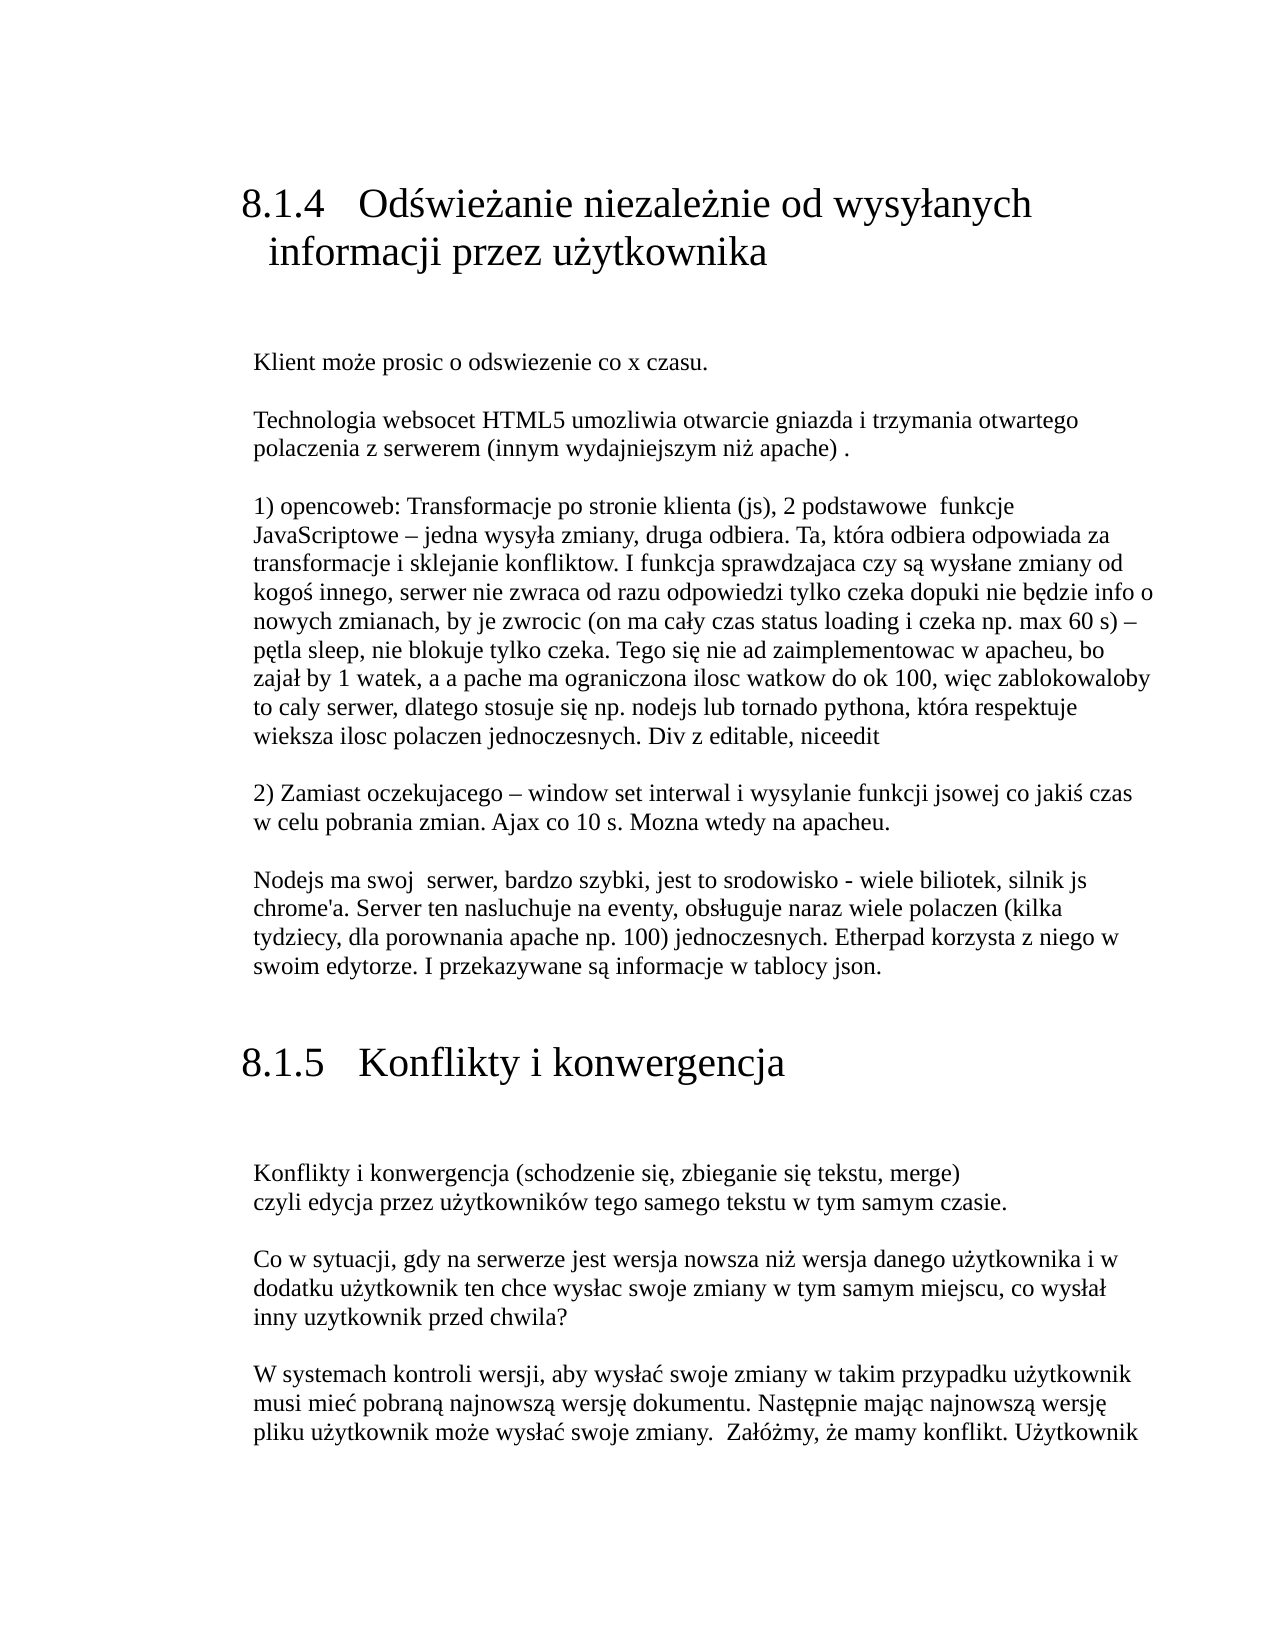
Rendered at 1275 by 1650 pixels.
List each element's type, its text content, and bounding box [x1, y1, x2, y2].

text Technologia websocet HTML5 umozliwia otwarcie gniazda i trzymania otwartego polaczenia z serwerem (innym wydajniejszym niż apache) . [253, 405, 1157, 462]
text 1) opencoweb: Transformacje po stronie klienta (js), 2 podstawowe funkcje JavaScriptowe – jedna wysyła zmiany, druga odbiera. Ta, która odbiera odpowiada za transformacje i sklejanie konfliktow. I funkcja sprawdzajaca czy są wysłane zmiany od kogoś innego, serwer nie zwraca od razu odpowiedzi tylko czeka dopuki nie będzie info o nowych zmianach, by je zwrocic (on ma cały czas status loading i czeka np. max 60 s) – pętla sleep, nie blokuje tylko czeka. Tego się nie ad zaimplementowac w apacheu, bo zajał by 1 watek, a a pache ma ograniczona ilosc watkow do ok 100, więc zablokowaloby to caly serwer, dlatego stosuje się np. nodejs lub tornado pythona, która respektuje wieksza ilosc polaczen jednoczesnych. Div z editable, niceedit [253, 491, 1157, 750]
text czyli edycja przez użytkowników tego samego tekstu w tym samym czasie. [253, 1187, 1157, 1216]
text Klient może prosic o odswiezenie co x czasu. [253, 347, 1157, 376]
text Konflikty i konwergencja (schodzenie się, zbieganie się tekstu, merge) [253, 1158, 1157, 1187]
list Konflikty i konwergencja [231, 1037, 1157, 1085]
text Nodejs ma swoj serwer, bardzo szybki, jest to srodowisko - wiele biliotek, silnik js chrome'a. Server ten nasluchuje na eventy, obsługuje naraz wiele polaczen (kilka tydziecy, dla porownania apache np. 100) jednoczesnych. Etherpad korzysta z niego w swoim edytorze. I przekazywane są informacje w tablocy json. [253, 865, 1157, 980]
list Odświeżanie niezależnie od wysyłanych informacji przez użytkownika [231, 178, 1157, 274]
text Co w sytuacji, gdy na serwerze jest wersja nowsza niż wersja danego użytkownika i w dodatku użytkownik ten chce wysłac swoje zmiany w tym samym miejscu, co wysłał inny uzytkownik przed chwila? [253, 1244, 1157, 1331]
text W systemach kontroli wersji, aby wysłać swoje zmiany w takim przypadku użytkownik musi mieć pobraną najnowszą wersję dokumentu. Następnie mając najnowszą wersję pliku użytkownik może wysłać swoje zmiany. Załóżmy, że mamy konflikt. Użytkownik [253, 1359, 1157, 1446]
text 2) Zamiast oczekujacego – window set interwal i wysylanie funkcji jsowej co jakiś czas w celu pobrania zmian. Ajax co 10 s. Mozna wtedy na apacheu. [253, 778, 1157, 836]
